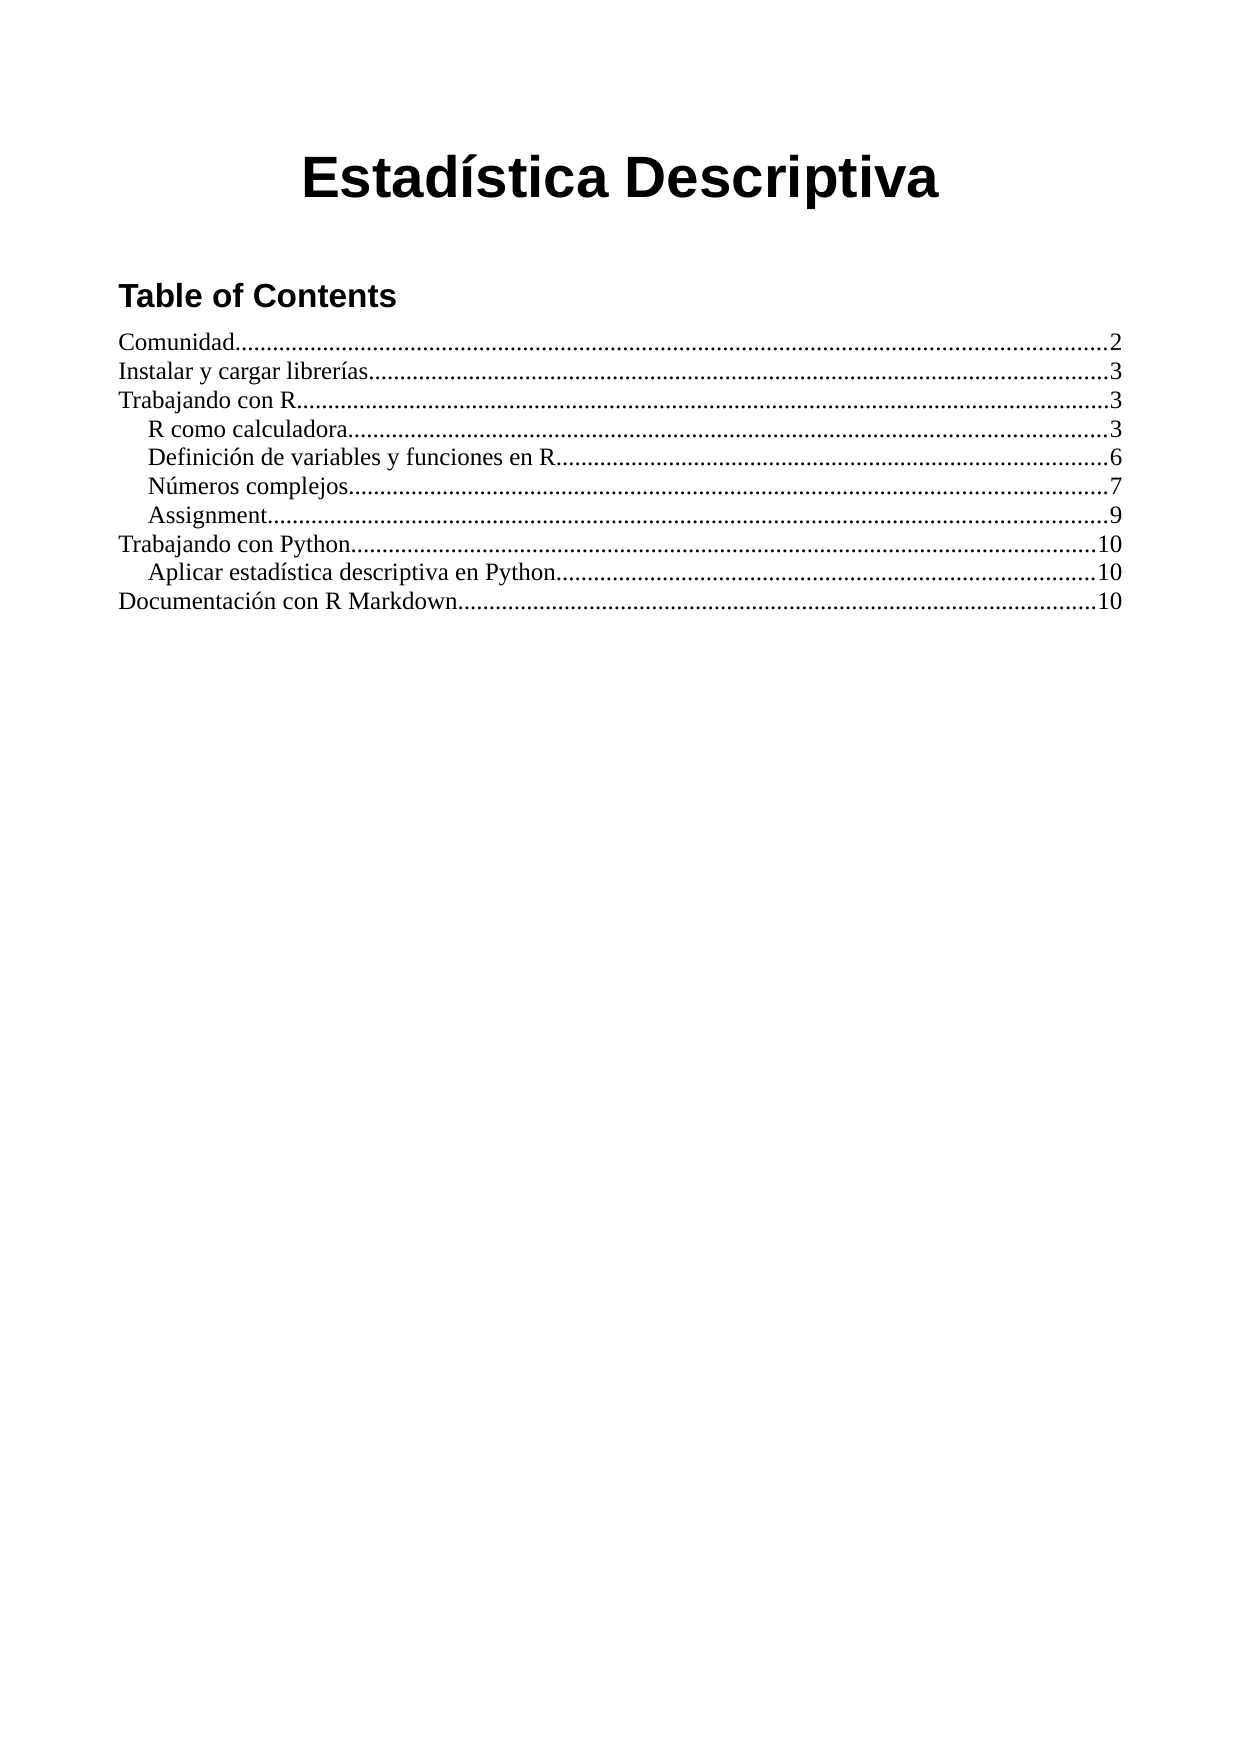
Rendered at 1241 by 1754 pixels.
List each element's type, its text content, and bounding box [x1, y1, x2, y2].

title Estadística Descriptiva [118, 143, 1122, 210]
text Trabajando con R 3 [118, 385, 1122, 414]
subtitle Table of Contents [118, 276, 1122, 315]
text Documentación con R Markdown 10 [118, 586, 1122, 615]
text Assignment 9 [148, 500, 1122, 529]
text Aplicar estadística descriptiva en Python 10 [148, 557, 1122, 586]
text Trabajando con Python 10 [118, 529, 1122, 557]
text Definición de variables y funciones en R 6 [148, 442, 1122, 471]
text Comunidad 2 [118, 327, 1122, 356]
text R como calculadora 3 [148, 414, 1122, 442]
text Instalar y cargar librerías 3 [118, 356, 1122, 385]
text Números complejos 7 [148, 471, 1122, 500]
